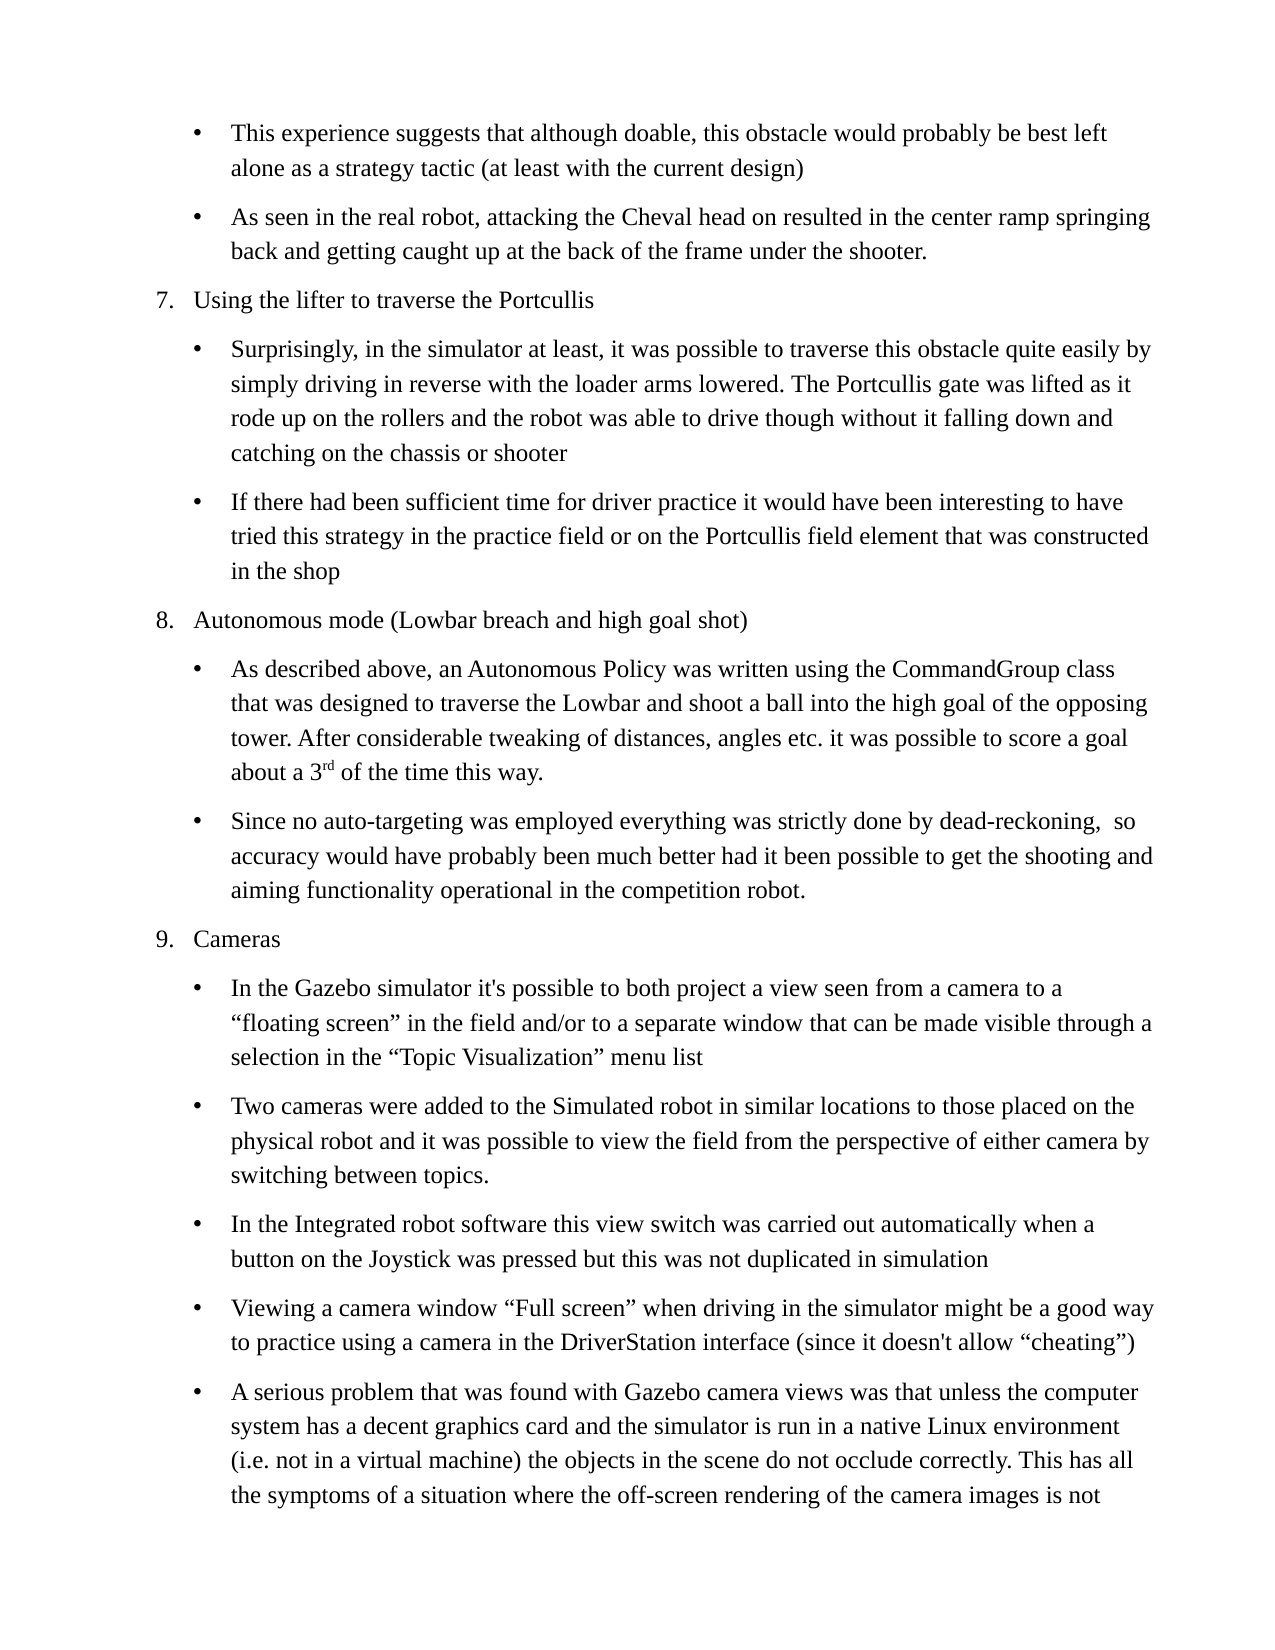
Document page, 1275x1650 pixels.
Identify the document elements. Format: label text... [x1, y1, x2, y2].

list A serious problem that was found with Gazebo camera views was that unless the computer system has a decent graphics card and the simulator is run in a native Linux environment (i.e. not in a virtual machine) the objects in the scene do not occlude correctly. This has all the symptoms of a situation where the off-screen rendering of the camera images is not [193, 1377, 1157, 1509]
list Surprisingly, in the simulator at least, it was possible to traverse this obstacle quite easily by simply driving in reverse with the loader arms lowered. The Portcullis gate was lifted as it rode up on the rollers and the robot was able to drive though without it falling down and catching on the chassis or shooter [193, 334, 1157, 466]
list If there had been sufficient time for driver practice it would have been interesting to have tried this strategy in the practice field or on the Portcullis field element that was constructed in the shop [193, 487, 1157, 584]
list Using the lifter to traverse the Portcullis [156, 285, 1157, 314]
list As described above, an Autonomous Policy was written using the CommandGroup class that was designed to traverse the Lowbar and shoot a ball into the high goal of the opposing tower. After considerable tweaking of distances, angles etc. it was possible to score a goal about a 3rd of the time this way. [193, 654, 1157, 786]
list In the Gazebo simulator it's possible to both project a view seen from a camera to a “floating screen” in the field and/or to a separate window that can be made visible through a selection in the “Topic Visualization” menu list [193, 973, 1157, 1071]
list Autonomous mode (Lowbar breach and high goal shot) [156, 605, 1157, 633]
list In the Integrated robot software this view switch was carried out automatically when a button on the Joystick was pressed but this was not duplicated in simulation [193, 1209, 1157, 1273]
list Two cameras were added to the Simulated robot in similar locations to those placed on the physical robot and it was possible to view the field from the perspective of either camera by switching between topics. [193, 1091, 1157, 1189]
list This experience suggests that although doable, this obstacle would probably be best left alone as a strategy tactic (at least with the current design) [193, 118, 1157, 181]
list As seen in the real robot, attacking the Cheval head on resulted in the center ramp springing back and getting caught up at the back of the frame under the shooter. [193, 202, 1157, 265]
list Since no auto-targeting was employed everything was strictly done by dead-reckoning, so accuracy would have probably been much better had it been possible to get the shooting and aiming functionality operational in the competition robot. [193, 806, 1157, 904]
list Cameras [156, 924, 1157, 953]
list Viewing a camera window “Full screen” when driving in the simulator might be a good way to practice using a camera in the DriverStation interface (since it doesn't allow “cheating”) [193, 1293, 1157, 1356]
